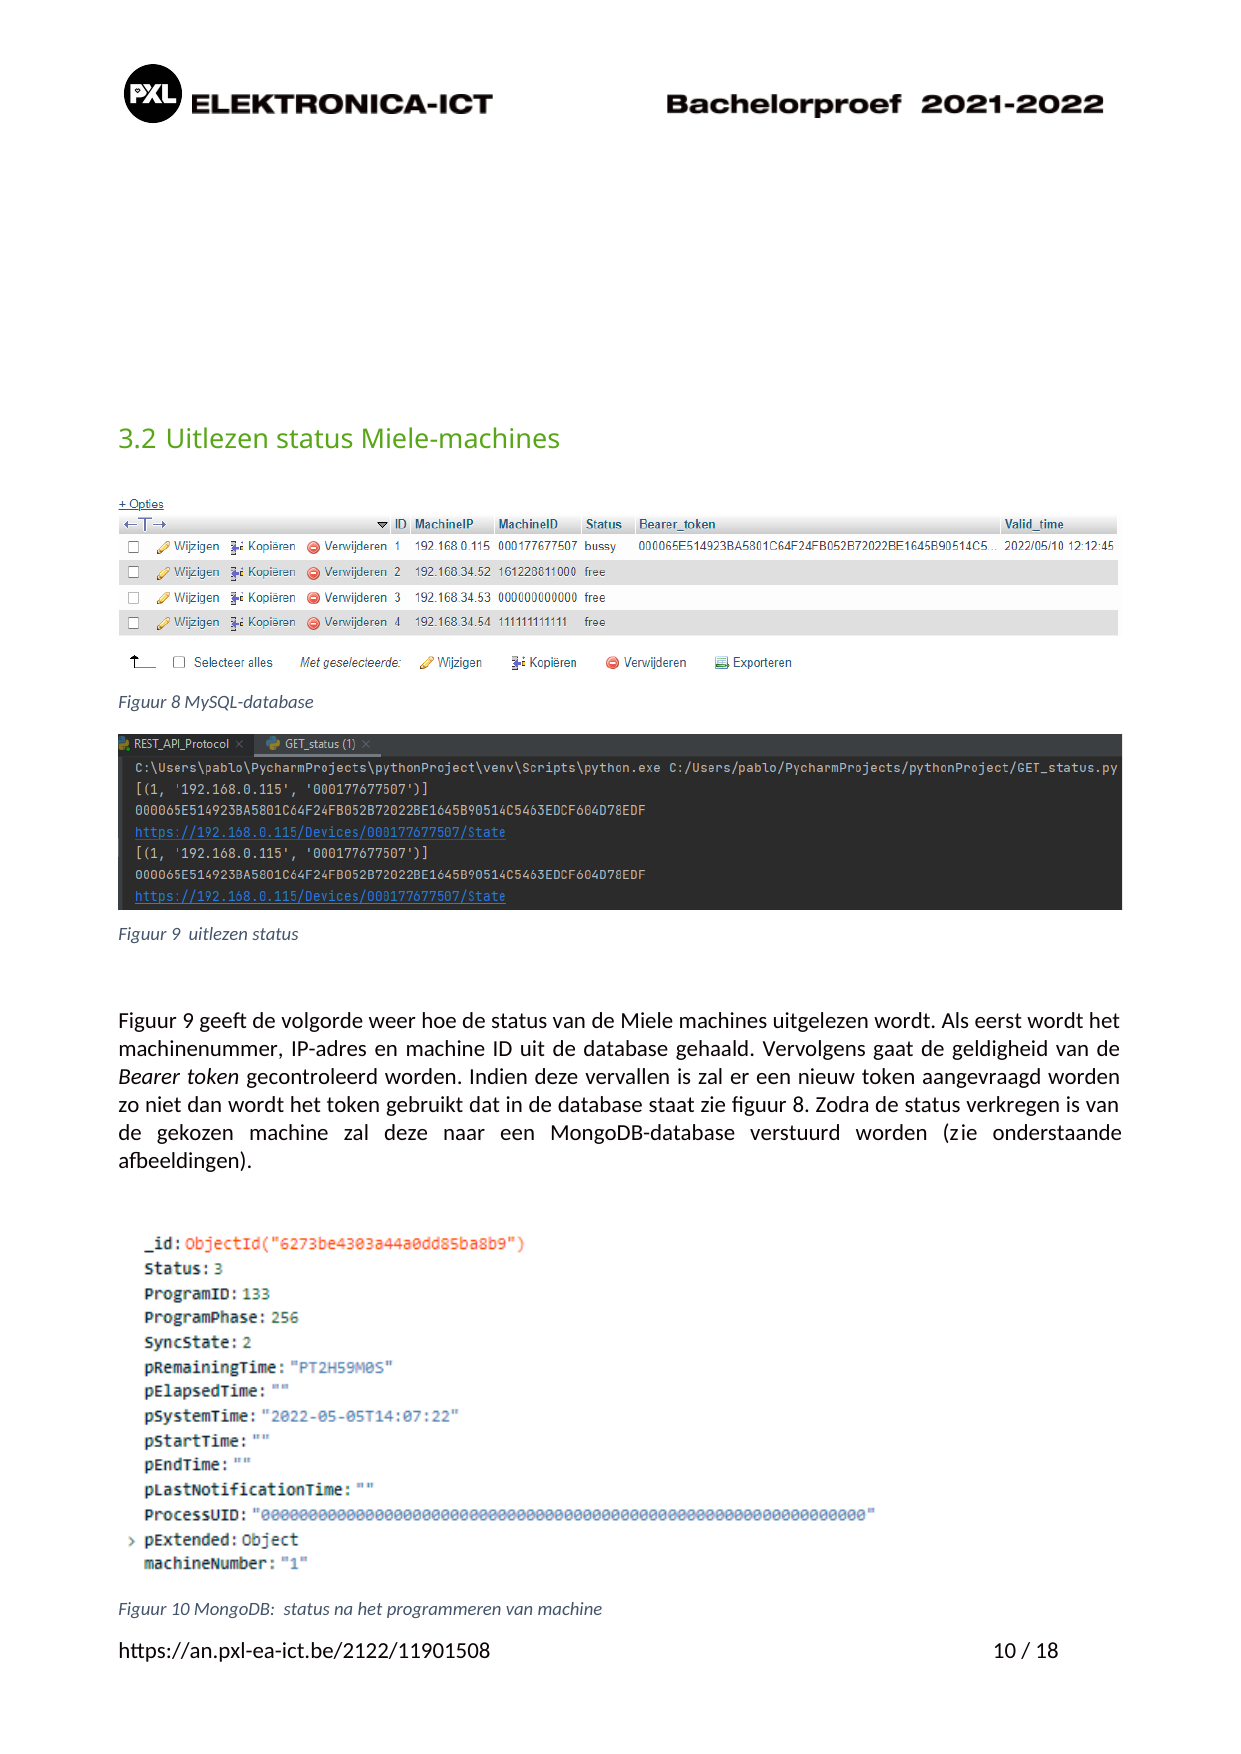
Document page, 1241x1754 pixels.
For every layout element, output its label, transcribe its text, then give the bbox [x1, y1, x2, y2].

text Figuur 9 geeft de volgorde weer hoe de status van de Miele machines uitgelezen wordt. Als eerst wordt het machinenummer, IP-adres en machine ID uit de database gehaald. Vervolgens gaat de geldigheid van de Bearer token gecontroleerd worden. Indien deze vervallen is zal er een nieuw token aangevraagd worden zo niet dan wordt het token gebruikt dat in de database staat zie figuur 8. Zodra de status verkregen is van de gekozen machine zal deze naar een MongoDB-database verstuurd worden (zie onderstaande afbeeldingen). [118, 1006, 1122, 1174]
subtitle Uitlezen status Miele-machines [118, 419, 1122, 456]
text Figuur 8 MySQL-database [118, 691, 1122, 713]
text Figuur 9 uitlezen status [118, 922, 1122, 944]
text Figuur 10 MongoDB: status na het programmeren van machine [118, 1597, 1122, 1620]
